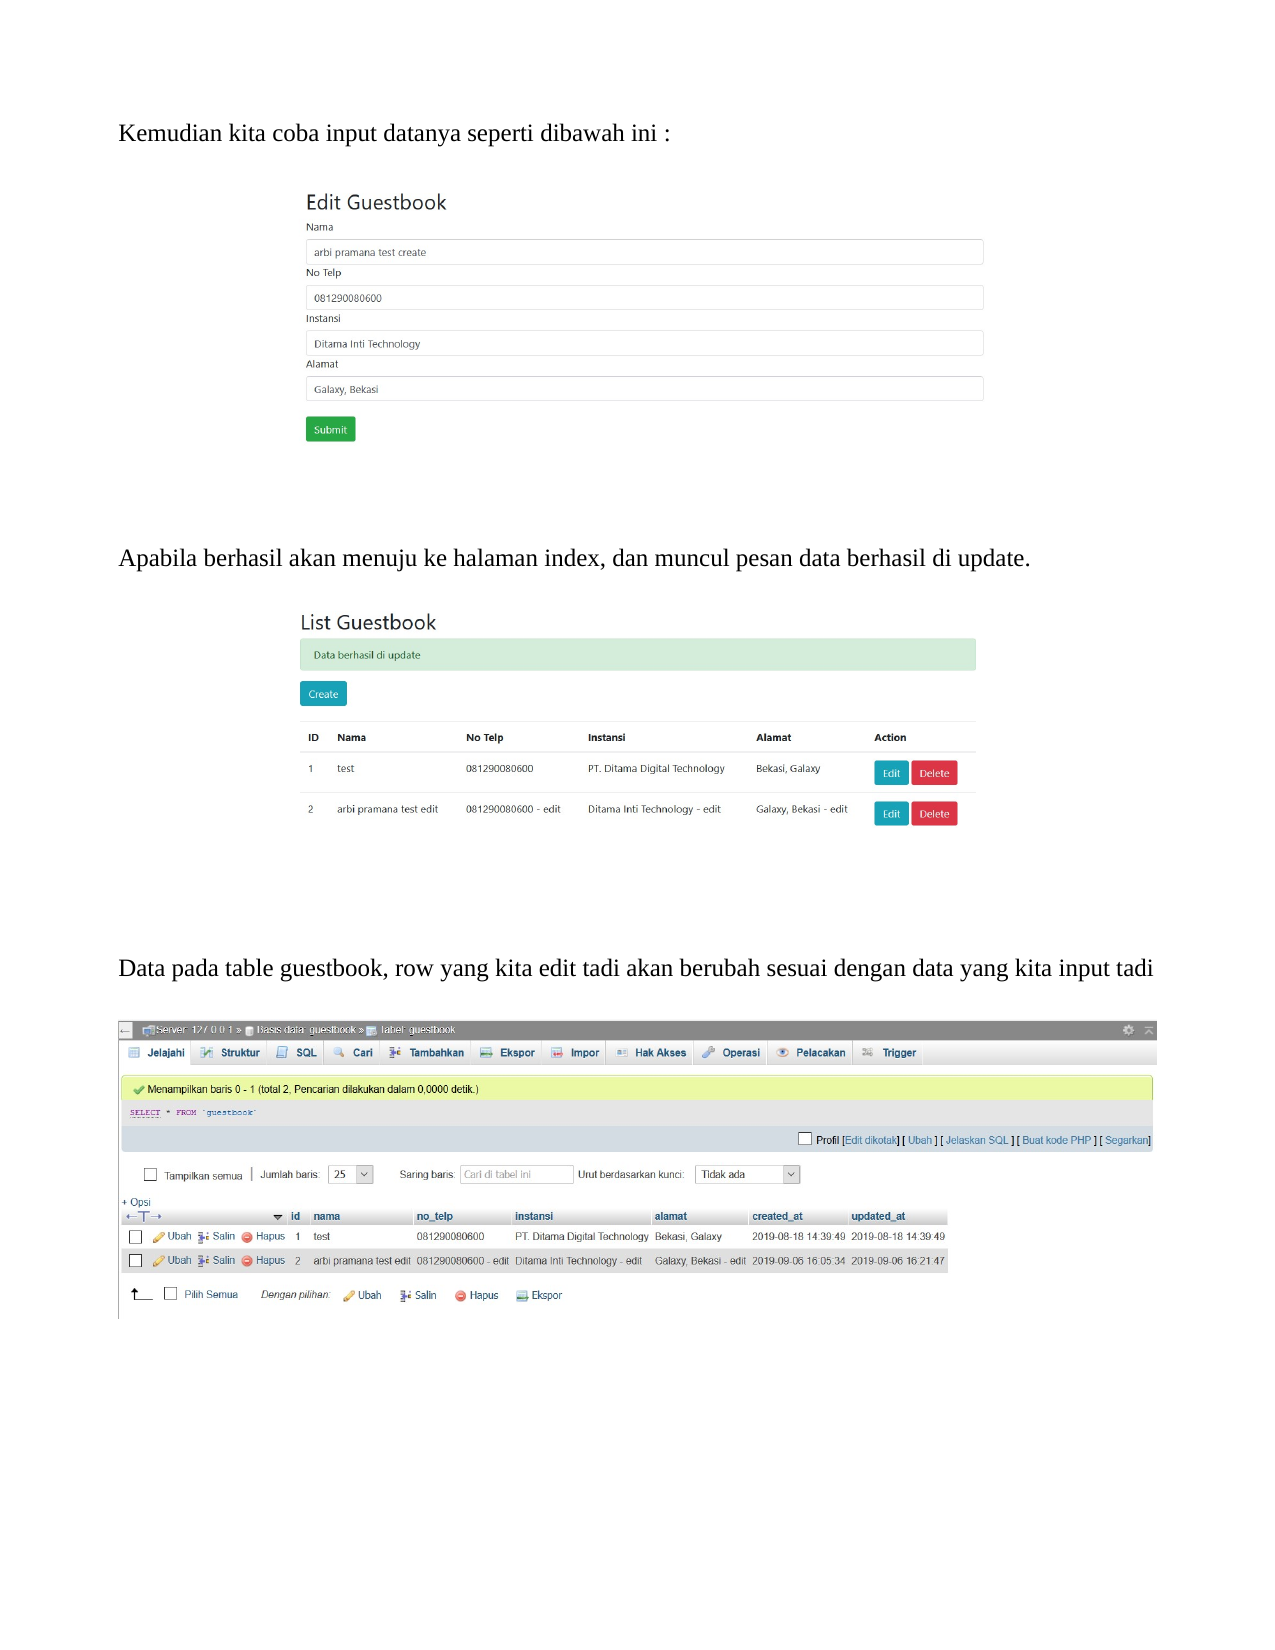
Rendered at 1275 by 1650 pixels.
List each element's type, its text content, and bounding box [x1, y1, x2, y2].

picture [118, 1019, 1157, 1319]
text Apabila berhasil akan menuju ke halaman index, dan muncul pesan data berhasil di update. [118, 543, 1157, 572]
picture [118, 576, 1157, 916]
text Kemudian kita coba input datanya seperti dibawah ini : [118, 118, 1157, 147]
picture [126, 158, 1165, 507]
text Data pada table guestbook, row yang kita edit tadi akan berubah sesuai dengan data yang kita input tadi [118, 953, 1157, 982]
